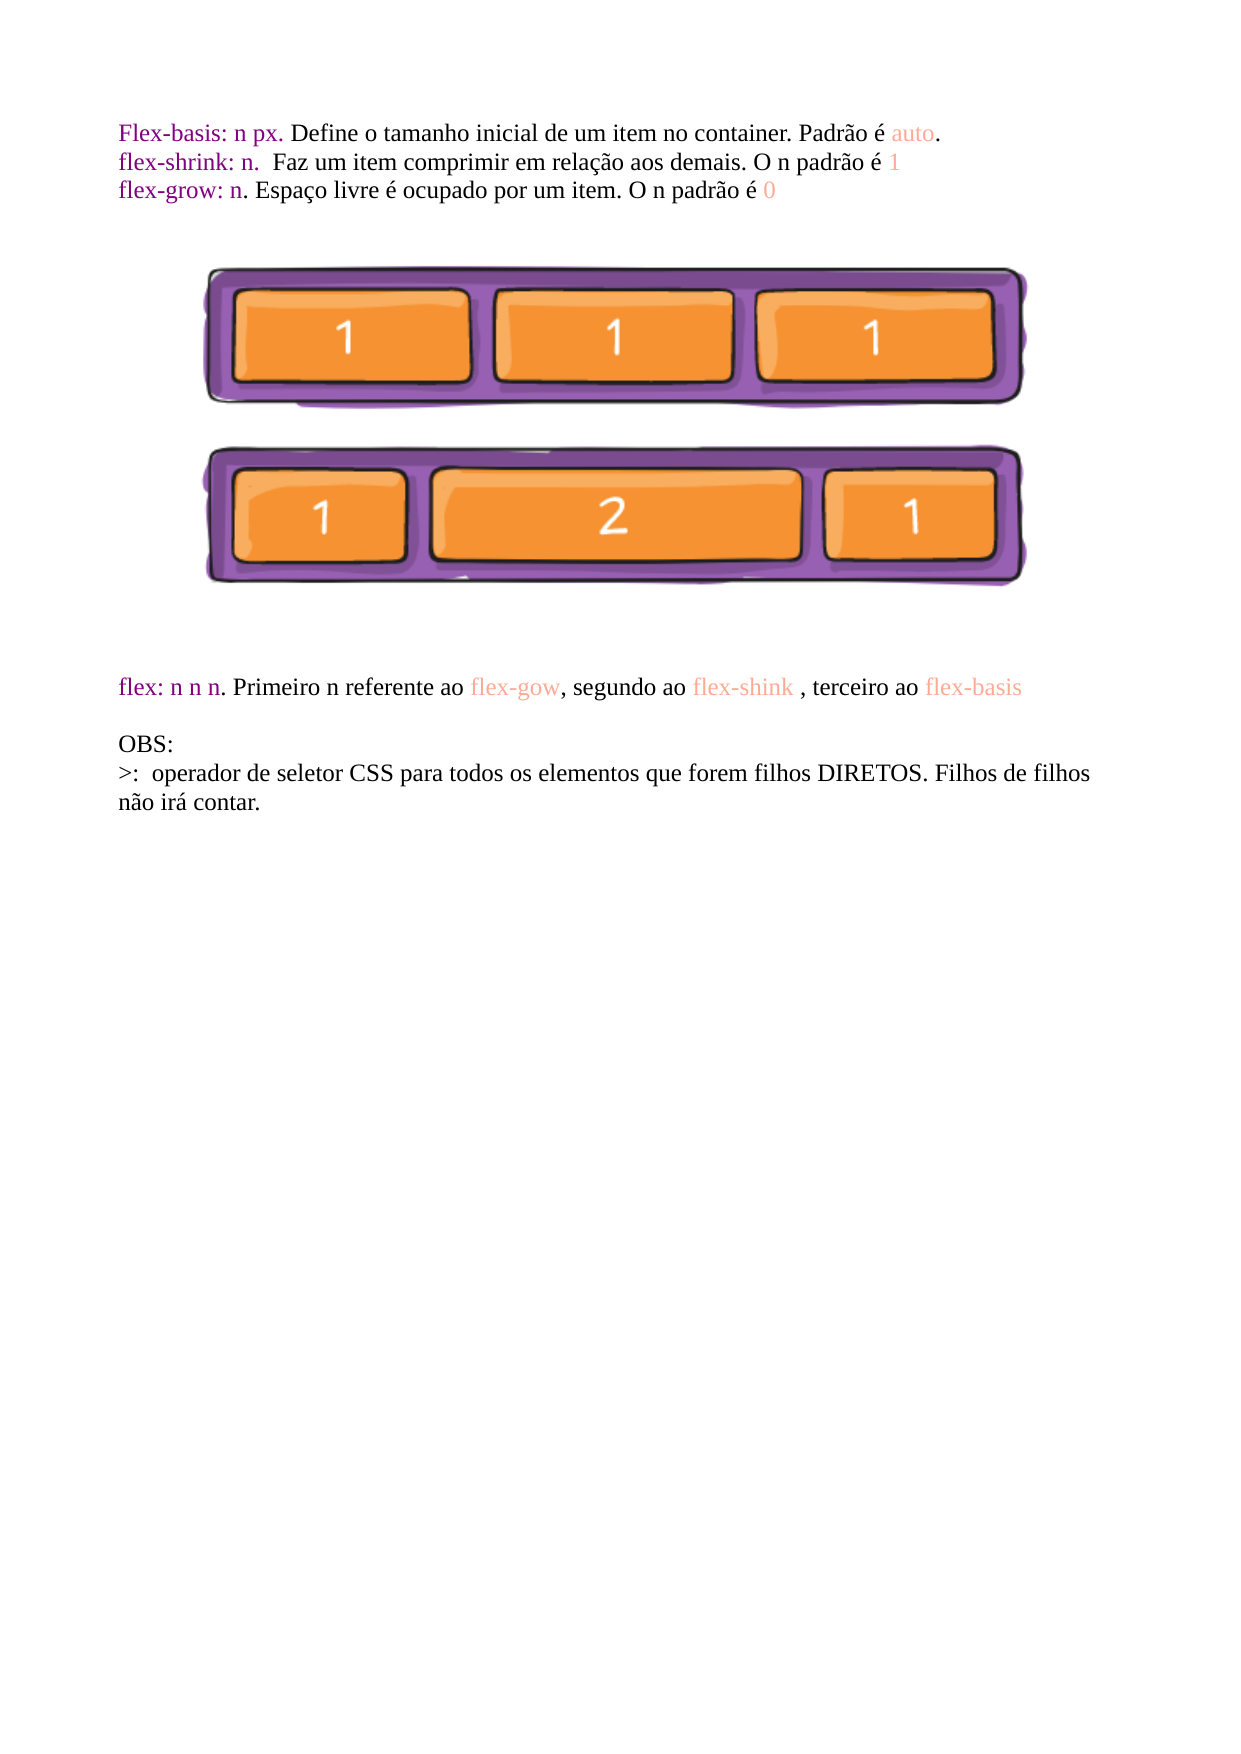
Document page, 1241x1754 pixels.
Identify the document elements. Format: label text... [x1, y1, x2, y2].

text flex-grow: n. Espaço livre é ocupado por um item. O n padrão é 0 [118, 176, 1122, 204]
text Flex-basis: n px. Define o tamanho inicial de um item no container. Padrão é auto. [118, 118, 1122, 147]
picture [192, 232, 1049, 616]
text flex: n n n. Primeiro n referente ao flex-gow, segundo ao flex-shink , terceiro ao flex-basis [118, 672, 1122, 701]
text >: operador de seletor CSS para todos os elementos que forem filhos DIRETOS. Filhos de filhos não irá contar. [118, 758, 1122, 816]
text flex-shrink: n. Faz um item comprimir em relação aos demais. O n padrão é 1 [118, 147, 1122, 176]
text OBS: [118, 729, 1122, 758]
